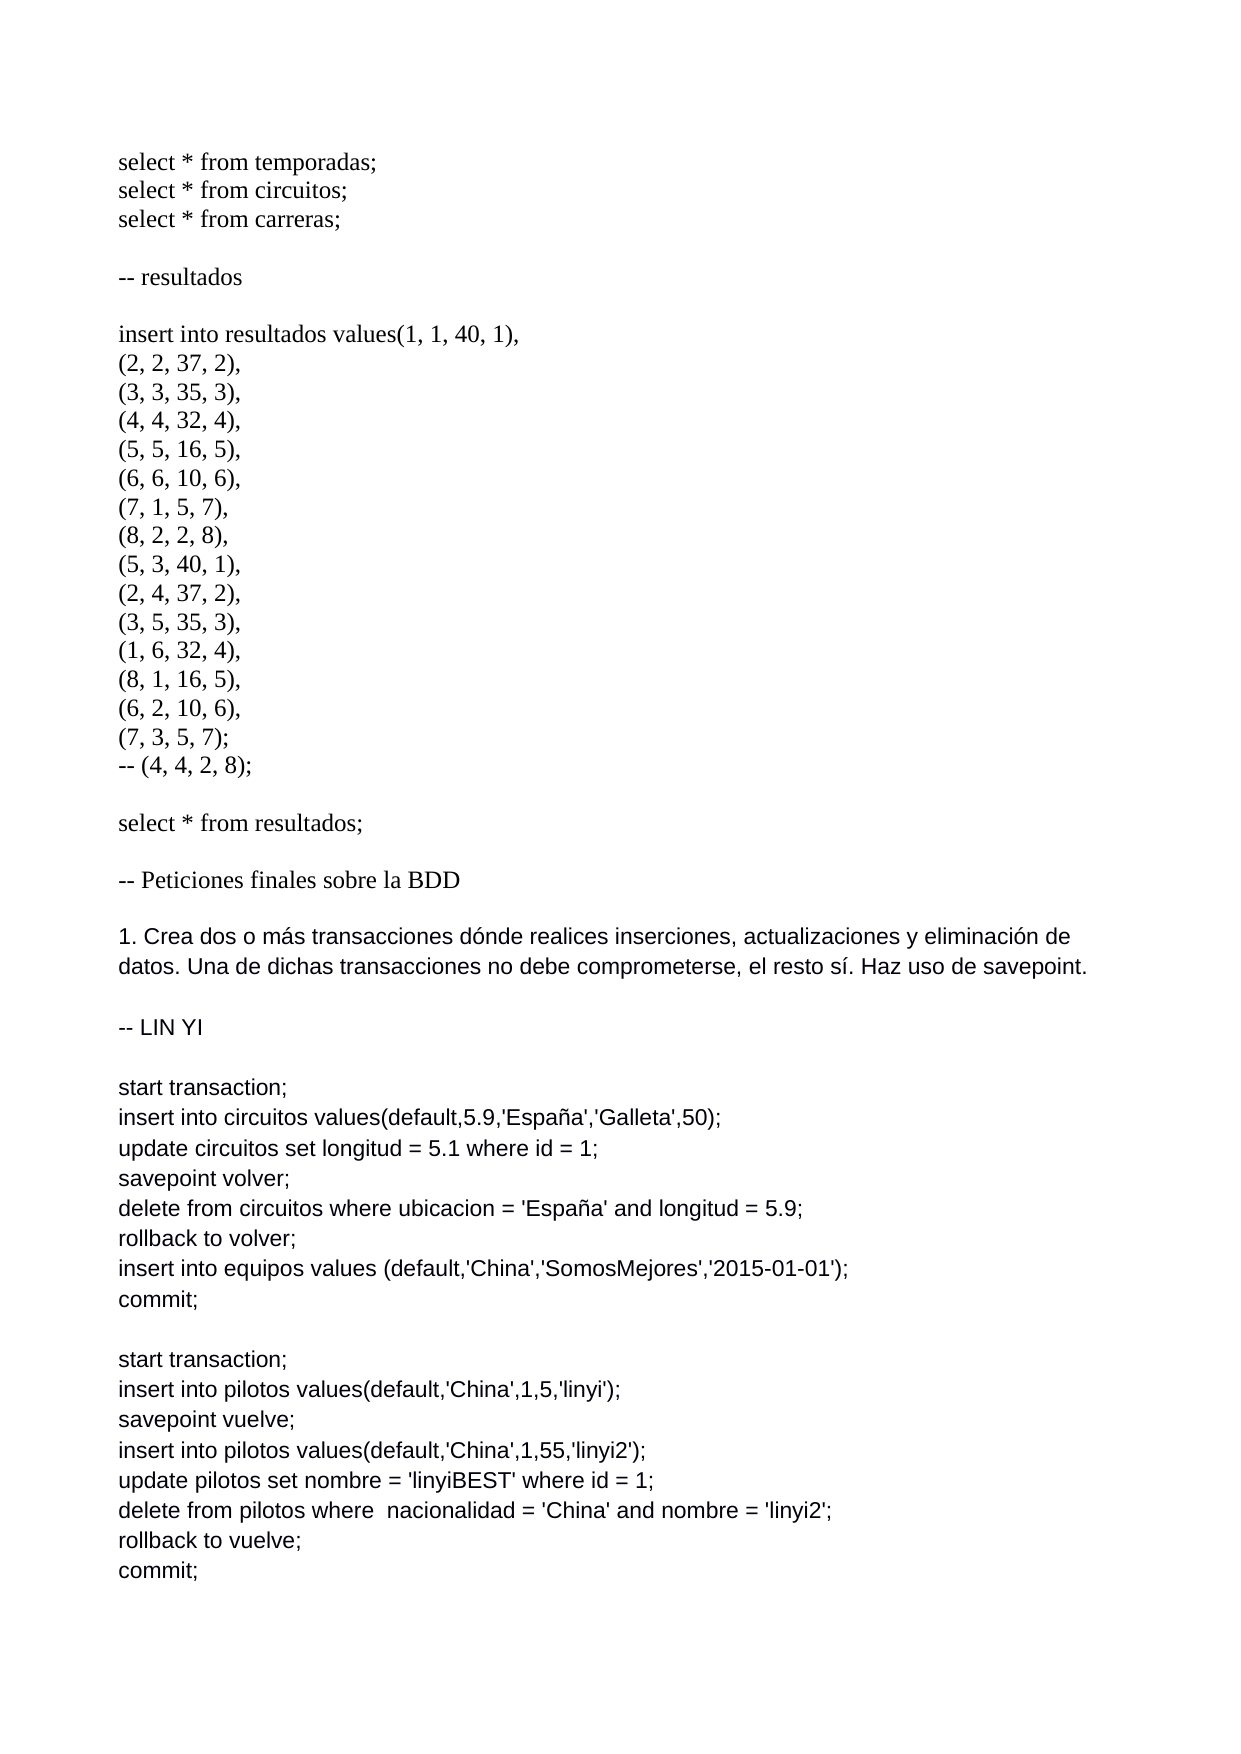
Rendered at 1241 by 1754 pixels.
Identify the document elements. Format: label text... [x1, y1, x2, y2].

text start transaction; [118, 1074, 1122, 1101]
text (5, 3, 40, 1), [118, 549, 1122, 578]
text -- (4, 4, 2, 8); [118, 751, 1122, 779]
text (5, 5, 16, 5), [118, 434, 1122, 463]
text commit; [118, 1286, 1122, 1312]
text start transaction; [118, 1346, 1122, 1372]
text savepoint vuelve; [118, 1406, 1122, 1433]
text 1. Crea dos o más transacciones dónde realices inserciones, actualizaciones y eliminación de datos. Una de dichas transacciones no debe comprometerse, el resto sí. Haz uso de savepoint. [118, 923, 1122, 980]
text select * from carreras; [118, 204, 1122, 233]
text insert into resultados values(1, 1, 40, 1), [118, 319, 1122, 348]
text delete from pilotos where nacionalidad = 'China' and nombre = 'linyi2'; [118, 1497, 1122, 1523]
text commit; [118, 1557, 1122, 1584]
text (6, 2, 10, 6), [118, 693, 1122, 722]
text (8, 2, 2, 8), [118, 521, 1122, 549]
text (4, 4, 32, 4), [118, 406, 1122, 434]
text -- LIN YI [118, 1014, 1122, 1040]
text rollback to volver; [118, 1225, 1122, 1252]
text insert into pilotos values(default,'China',1,55,'linyi2'); [118, 1437, 1122, 1463]
text (2, 2, 37, 2), [118, 348, 1122, 377]
text -- Peticiones finales sobre la BDD [118, 866, 1122, 894]
text (7, 1, 5, 7), [118, 492, 1122, 521]
text (1, 6, 32, 4), [118, 636, 1122, 664]
text update circuitos set longitud = 5.1 where id = 1; [118, 1134, 1122, 1161]
text -- resultados [118, 262, 1122, 291]
text insert into equipos values (default,'China','SomosMejores','2015-01-01'); [118, 1255, 1122, 1282]
text insert into circuitos values(default,5.9,'España','Galleta',50); [118, 1104, 1122, 1131]
text savepoint volver; [118, 1165, 1122, 1191]
text (2, 4, 37, 2), [118, 578, 1122, 607]
text select * from temporadas; [118, 147, 1122, 176]
text (7, 3, 5, 7); [118, 722, 1122, 751]
text select * from resultados; [118, 808, 1122, 837]
text delete from circuitos where ubicacion = 'España' and longitud = 5.9; [118, 1195, 1122, 1221]
text select * from circuitos; [118, 176, 1122, 204]
text insert into pilotos values(default,'China',1,5,'linyi'); [118, 1376, 1122, 1403]
text rollback to vuelve; [118, 1527, 1122, 1554]
text (6, 6, 10, 6), [118, 463, 1122, 492]
text (3, 3, 35, 3), [118, 377, 1122, 406]
text (8, 1, 16, 5), [118, 664, 1122, 693]
text update pilotos set nombre = 'linyiBEST' where id = 1; [118, 1467, 1122, 1493]
text (3, 5, 35, 3), [118, 607, 1122, 636]
